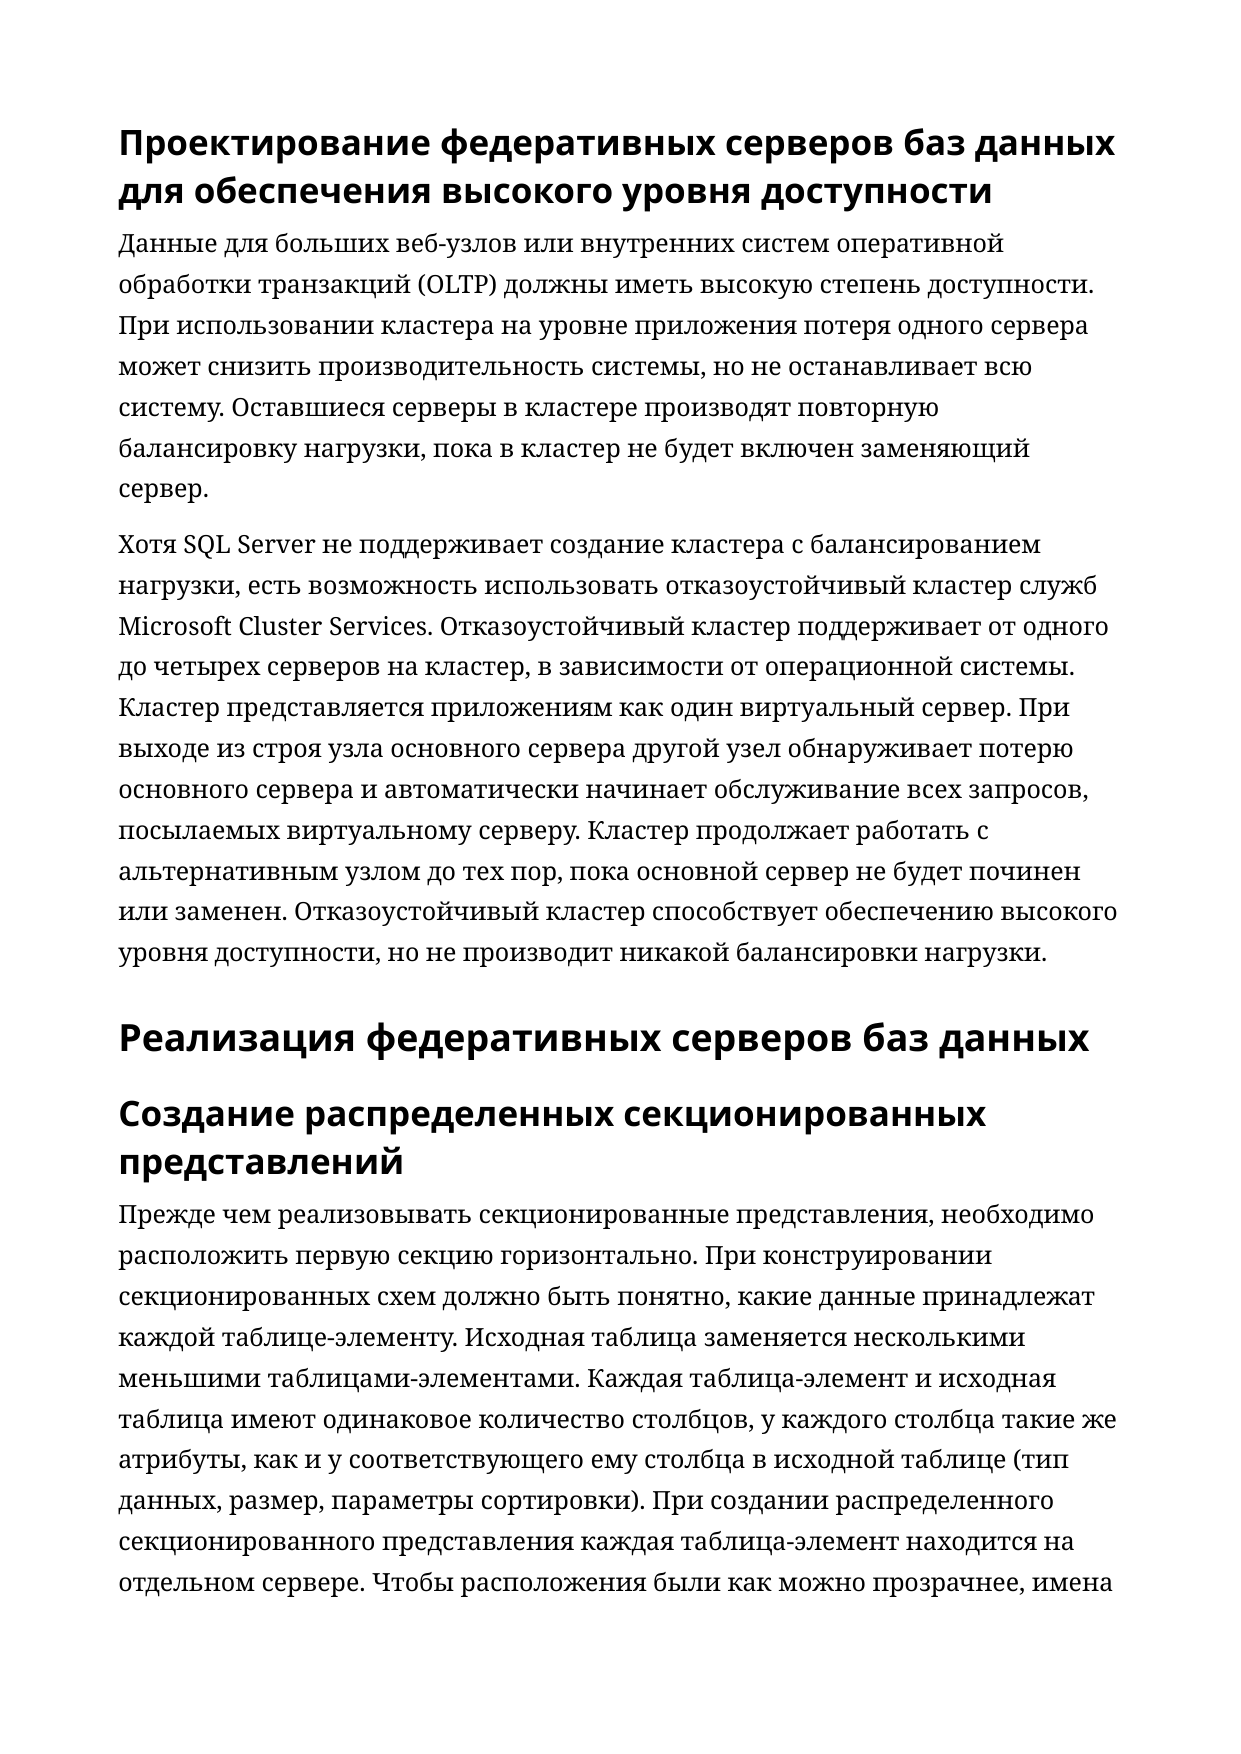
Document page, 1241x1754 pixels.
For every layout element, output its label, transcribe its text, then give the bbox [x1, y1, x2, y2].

text Прежде чем реализовывать секционированные представления, необходимо расположить первую секцию горизонтально. При конструировании секционированных схем должно быть понятно, какие данные принадлежат каждой таблице-элементу. Исходная таблица заменяется несколькими меньшими таблицами-элементами. Каждая таблица-элемент и исходная таблица имеют одинаковое количество столбцов, у каждого столбца такие же атрибуты, как и у соответствующего ему столбца в исходной таблице (тип данных, размер, параметры сортировки). При создании распределенного секционированного представления каждая таблица-элемент находится на отдельном сервере. Чтобы расположения были как можно прозрачнее, имена [118, 1197, 1122, 1599]
subtitle Реализация федеративных серверов баз данных [118, 1011, 1122, 1062]
subtitle Создание распределенных секционированных представлений [118, 1089, 1122, 1184]
subtitle Проектирование федеративных серверов баз данных для обеспечения высокого уровня доступности [118, 118, 1122, 213]
text Данные для больших веб-узлов или внутренних систем оперативной обработки транзакций (OLTP) должны иметь высокую степень доступности. При использовании кластера на уровне приложения потеря одного сервера может снизить производительность системы, но не останавливает всю систему. Оставшиеся серверы в кластере производят повторную балансировку нагрузки, пока в кластер не будет включен заменяющий сервер. [118, 226, 1122, 505]
text Хотя SQL Server не поддерживает создание кластера с балансированием нагрузки, есть возможность использовать отказоустойчивый кластер служб Microsoft Cluster Services. Отказоустойчивый кластер поддерживает от одного до четырех серверов на кластер, в зависимости от операционной системы. Кластер представляется приложениям как один виртуальный сервер. При выходе из строя узла основного сервера другой узел обнаруживает потерю основного сервера и автоматически начинает обслуживание всех запросов, посылаемых виртуальному серверу. Кластер продолжает работать с альтернативным узлом до тех пор, пока основной сервер не будет починен или заменен. Отказоустойчивый кластер способствует обеспечению высокого уровня доступности, но не производит никакой балансировки нагрузки. [118, 526, 1122, 969]
